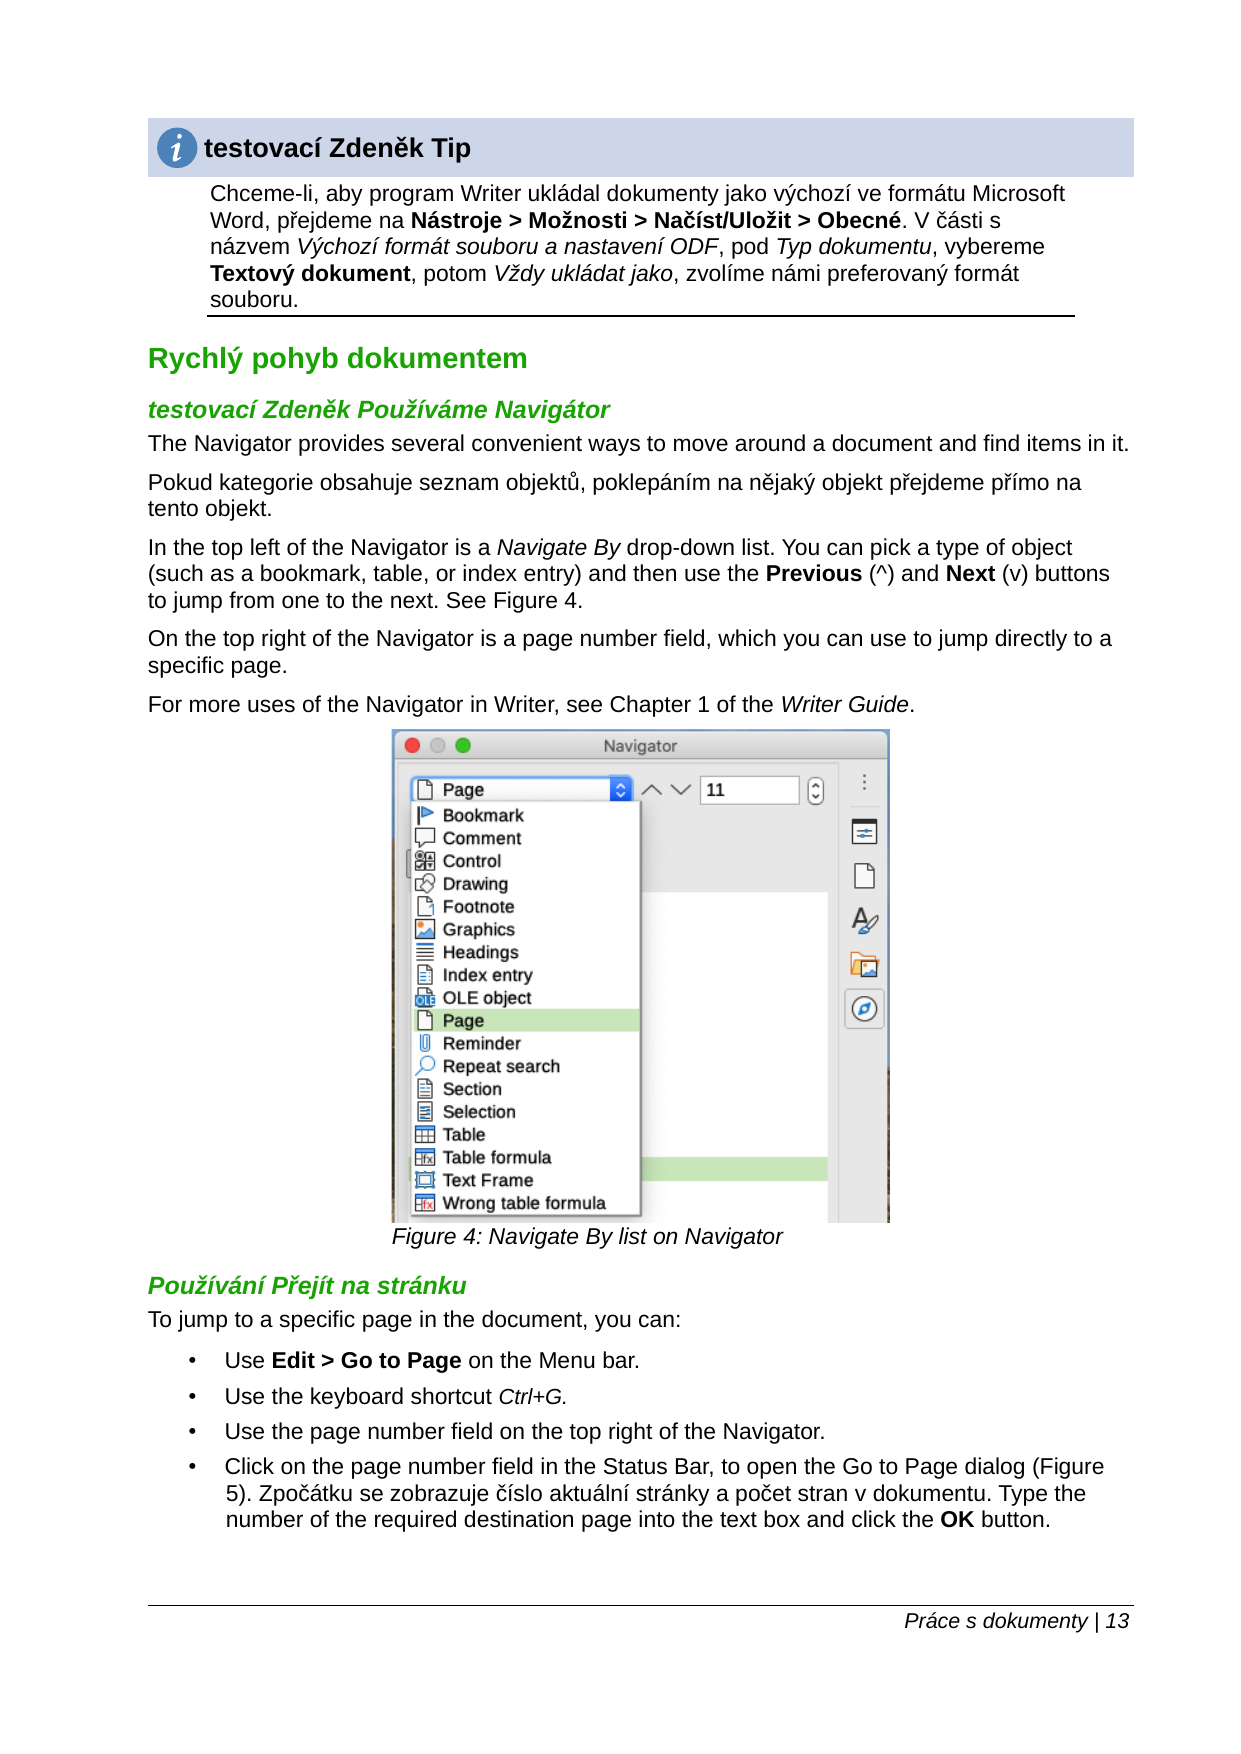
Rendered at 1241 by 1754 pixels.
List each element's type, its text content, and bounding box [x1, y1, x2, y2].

text For more uses of the Navigator in Writer, see Chapter 1 of the Writer Guide. [148, 691, 1134, 717]
text Pokud kategorie obsahuje seznam objektů, poklepáním na nějaký objekt přejdeme přímo na tento objekt. [148, 469, 1134, 521]
text The Navigator provides several convenient ways to move around a document and find items in it. [148, 430, 1134, 456]
subtitle testovací Zdeněk Tip [148, 118, 1134, 177]
list Use the page number field on the top right of the Navigator. [185, 1415, 1134, 1444]
subtitle Používání Přejít na stránku [148, 1271, 1134, 1300]
text Chceme-li, aby program Writer ukládal dokumenty jako výchozí ve formátu Microsoft Word, přejdeme na Nástroje > Možnosti > Načíst/Uložit > Obecné. V části s názvem Výchozí formát souboru a nastavení ODF, pod Typ dokumentu, vybereme Textový dokument, potom Vždy ukládat jako, zvolíme námi preferovaný formát souboru. [207, 177, 1075, 315]
subtitle testovací Zdeněk Používáme Navigátor [148, 395, 1134, 424]
text To jump to a specific page in the document, you can: [148, 1306, 1134, 1332]
list Click on the page number field in the Status Bar, to open the Go to Page dialog (Figure 5). Zpočátku se zobrazuje číslo aktuální stránky a počet stran v dokumentu. Type the number of the required destination page into the text box and click the OK button. [185, 1450, 1134, 1535]
list Use Edit > Go to Page on the Menu bar. [185, 1344, 1134, 1374]
text Figure 4: Navigate By list on Navigator [392, 1223, 890, 1249]
text On the top right of the Navigator is a page number field, which you can use to jump directly to a specific page. [148, 625, 1134, 678]
picture [391, 729, 890, 1223]
text In the top left of the Navigator is a Navigate By drop-down list. You can pick a type of object (such as a bookmark, table, or index entry) and then use the Previous (^) and Next (v) buttons to jump from one to the next. See Figure 4. [148, 534, 1134, 613]
list Use the keyboard shortcut Ctrl+G. [185, 1380, 1134, 1409]
subtitle Rychlý pohyb dokumentem [148, 341, 1134, 374]
